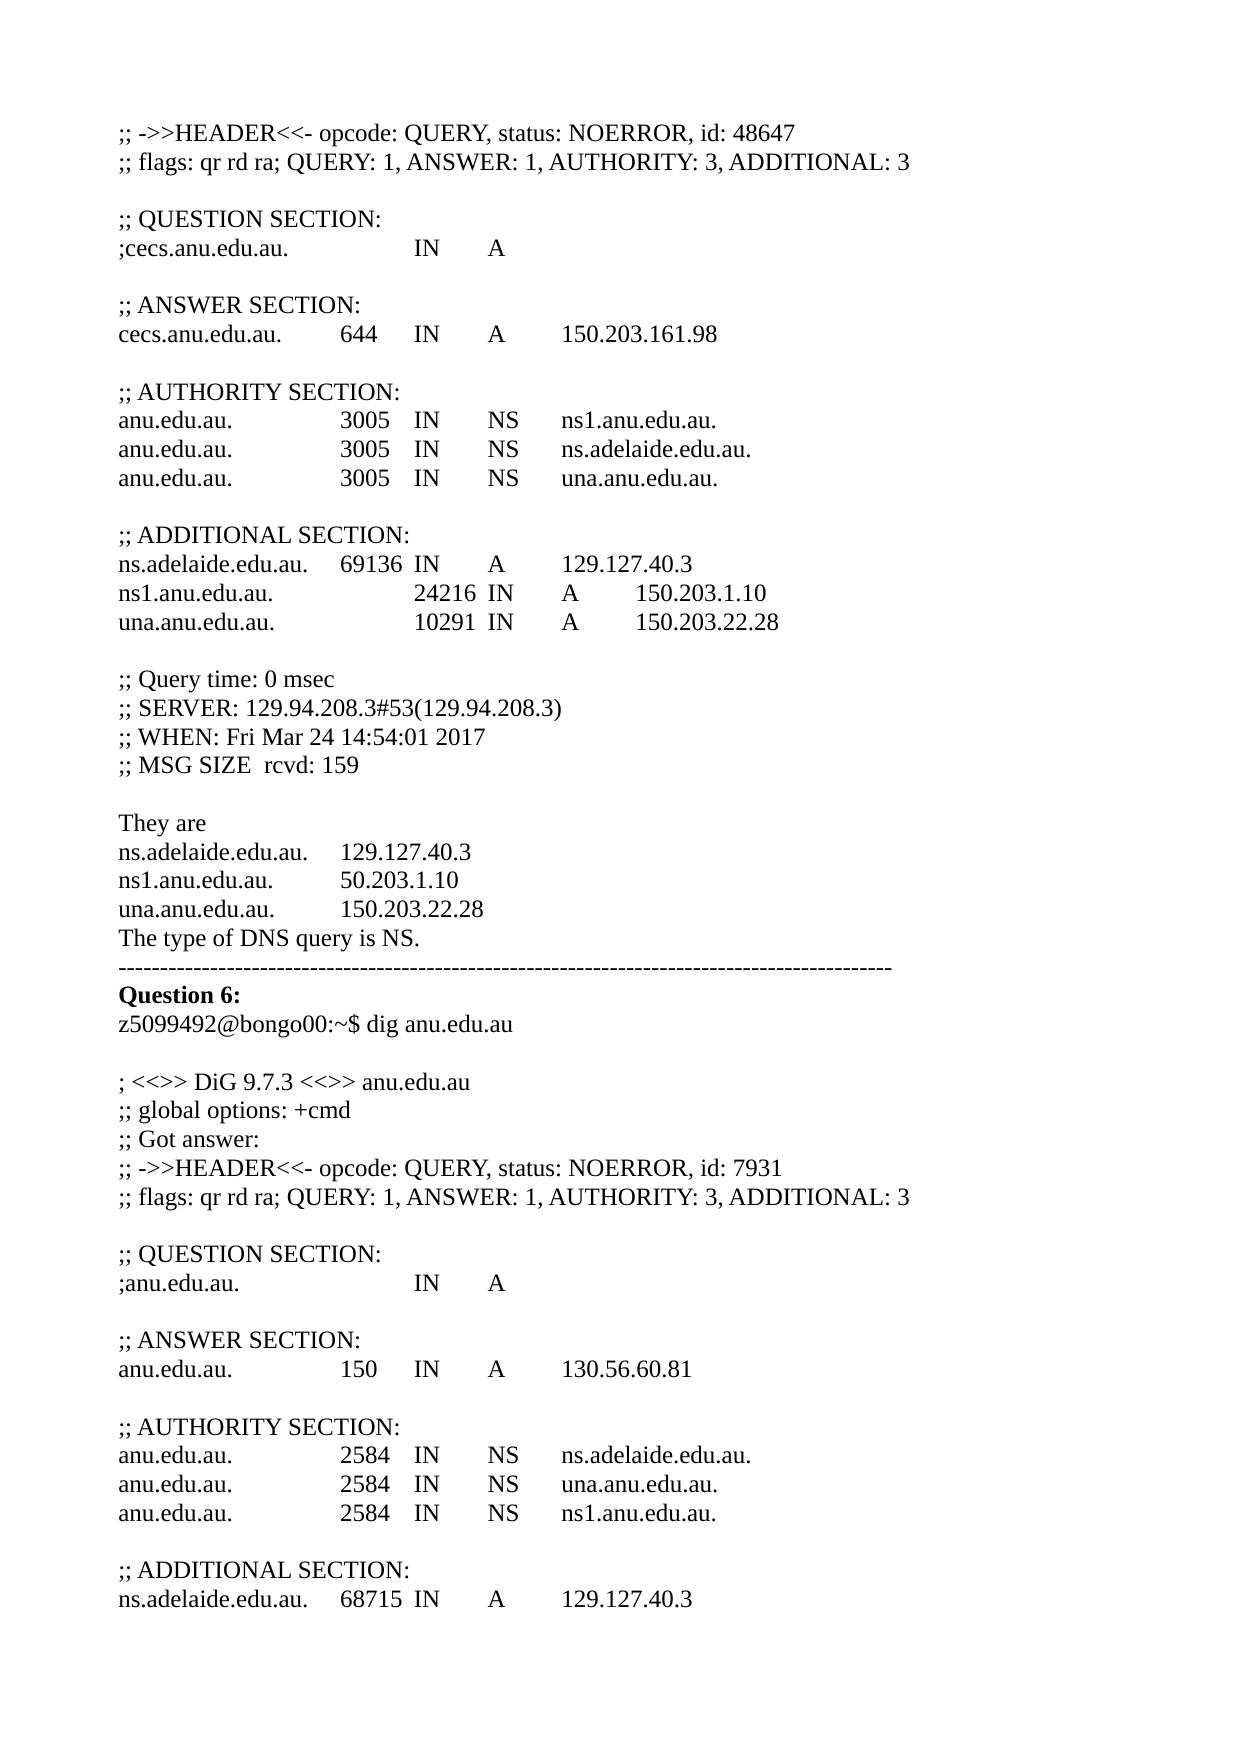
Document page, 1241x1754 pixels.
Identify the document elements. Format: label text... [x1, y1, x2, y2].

text ;; ->>HEADER<<- opcode: QUERY, status: NOERROR, id: 48647 [118, 118, 1122, 147]
text ;; WHEN: Fri Mar 24 14:54:01 2017 [118, 722, 1122, 751]
text ;; Got answer: [118, 1124, 1122, 1153]
text cecs.anu.edu.au. 644 IN A 150.203.161.98 [118, 319, 1122, 348]
text The type of DNS query is NS. [118, 923, 1122, 952]
text anu.edu.au. 150 IN A 130.56.60.81 [118, 1354, 1122, 1383]
text anu.edu.au. 2584 IN NS ns1.anu.edu.au. [118, 1498, 1122, 1527]
text ;; QUESTION SECTION: [118, 1239, 1122, 1268]
text They are [118, 808, 1122, 837]
text anu.edu.au. 2584 IN NS una.anu.edu.au. [118, 1469, 1122, 1498]
text ;; AUTHORITY SECTION: [118, 1412, 1122, 1441]
text una.anu.edu.au. 150.203.22.28 [118, 894, 1122, 923]
text ;; flags: qr rd ra; QUERY: 1, ANSWER: 1, AUTHORITY: 3, ADDITIONAL: 3 [118, 147, 1122, 176]
text --------------------------------------------------------------------------------------------- [118, 952, 1122, 981]
text ;; ANSWER SECTION: [118, 291, 1122, 319]
text ;; ->>HEADER<<- opcode: QUERY, status: NOERROR, id: 7931 [118, 1153, 1122, 1182]
text Question 6: [118, 981, 1122, 1009]
text ;; ANSWER SECTION: [118, 1326, 1122, 1354]
text ns1.anu.edu.au. 24216 IN A 150.203.1.10 [118, 578, 1122, 607]
text anu.edu.au. 2584 IN NS ns.adelaide.edu.au. [118, 1441, 1122, 1469]
text z5099492@bongo00:~$ dig anu.edu.au [118, 1009, 1122, 1038]
text ns1.anu.edu.au. 50.203.1.10 [118, 866, 1122, 894]
text ns.adelaide.edu.au. 68715 IN A 129.127.40.3 [118, 1584, 1122, 1613]
text una.anu.edu.au. 10291 IN A 150.203.22.28 [118, 607, 1122, 636]
text ns.adelaide.edu.au. 69136 IN A 129.127.40.3 [118, 549, 1122, 578]
text ;; QUESTION SECTION: [118, 204, 1122, 233]
text ;; AUTHORITY SECTION: [118, 377, 1122, 406]
text ;; global options: +cmd [118, 1096, 1122, 1124]
text ;; Query time: 0 msec [118, 664, 1122, 693]
text ;anu.edu.au. IN A [118, 1268, 1122, 1297]
text ; <<>> DiG 9.7.3 <<>> anu.edu.au [118, 1067, 1122, 1096]
text anu.edu.au. 3005 IN NS ns1.anu.edu.au. [118, 406, 1122, 434]
text ;; SERVER: 129.94.208.3#53(129.94.208.3) [118, 693, 1122, 722]
text ;; flags: qr rd ra; QUERY: 1, ANSWER: 1, AUTHORITY: 3, ADDITIONAL: 3 [118, 1182, 1122, 1211]
text anu.edu.au. 3005 IN NS ns.adelaide.edu.au. [118, 434, 1122, 463]
text ns.adelaide.edu.au. 129.127.40.3 [118, 837, 1122, 866]
text ;; MSG SIZE rcvd: 159 [118, 751, 1122, 779]
text ;; ADDITIONAL SECTION: [118, 1556, 1122, 1584]
text ;; ADDITIONAL SECTION: [118, 521, 1122, 549]
text anu.edu.au. 3005 IN NS una.anu.edu.au. [118, 463, 1122, 492]
text ;cecs.anu.edu.au. IN A [118, 233, 1122, 262]
